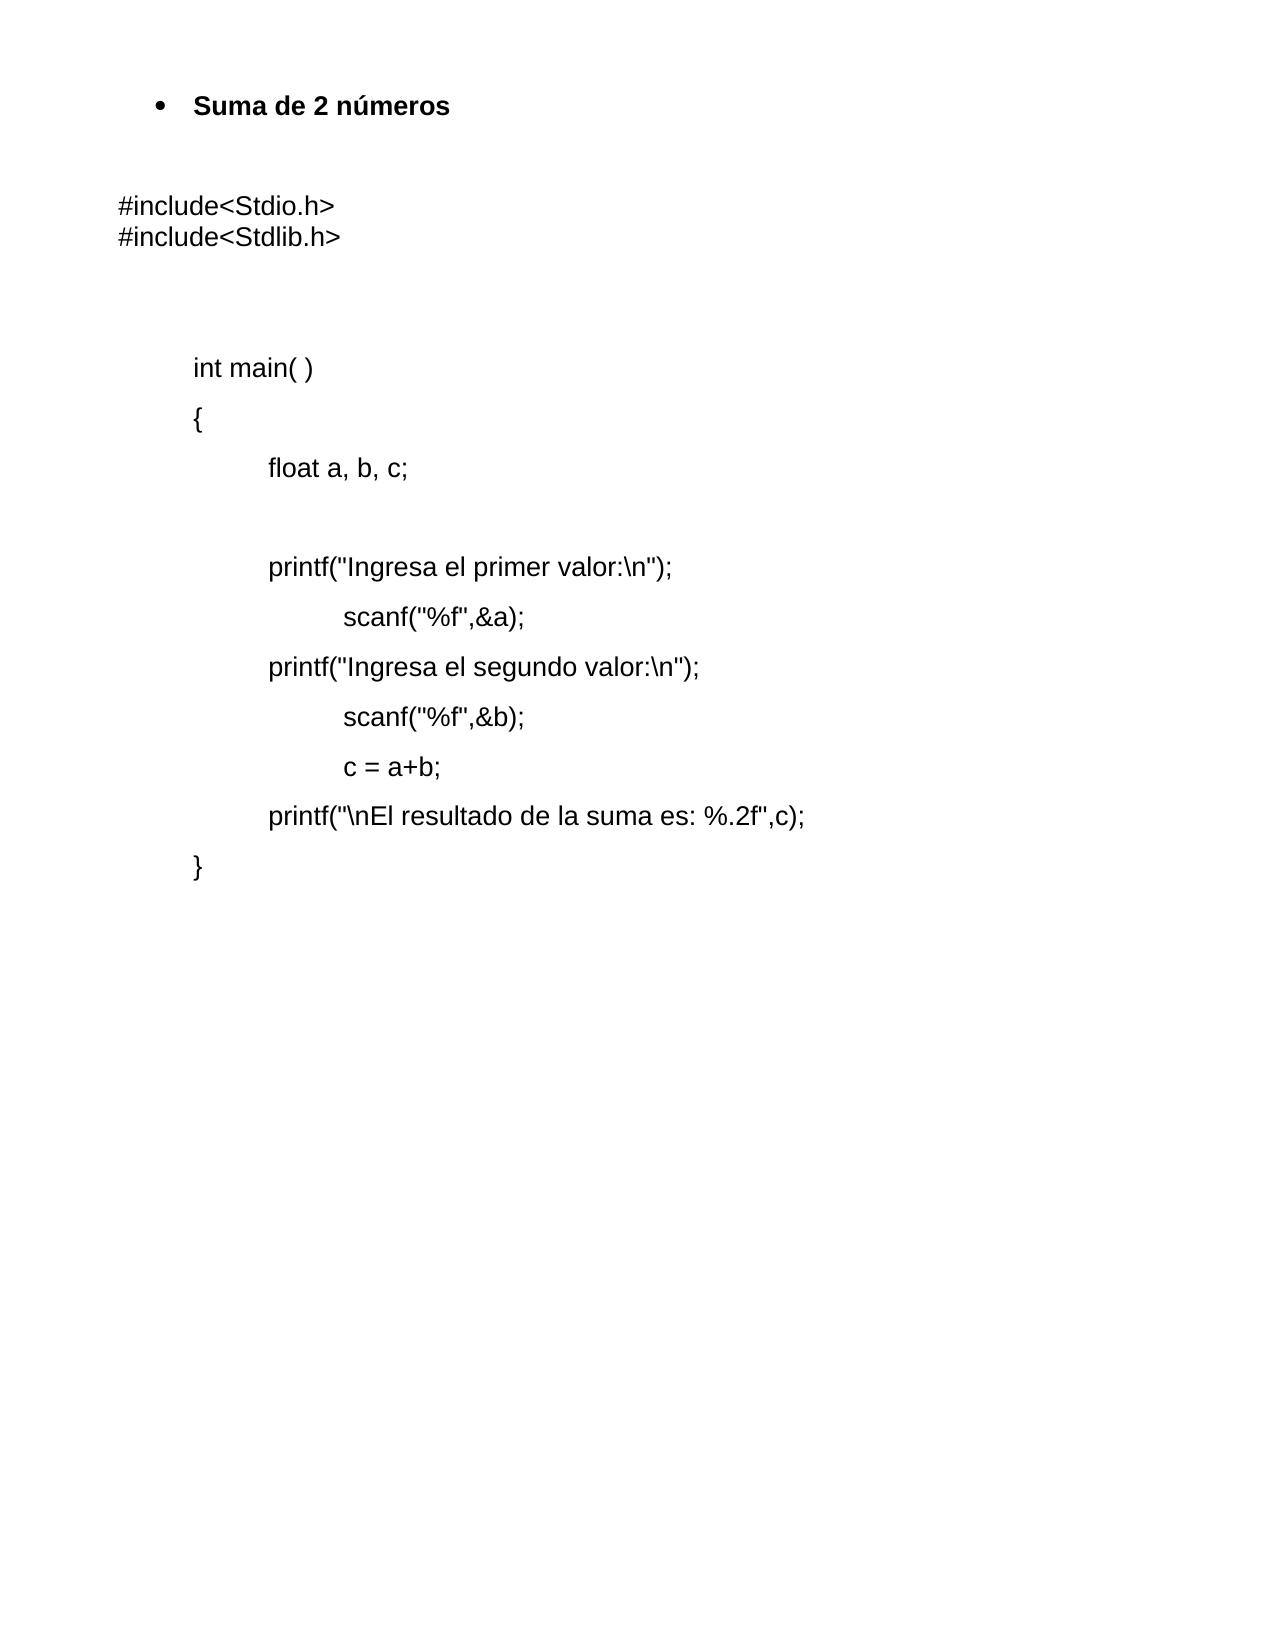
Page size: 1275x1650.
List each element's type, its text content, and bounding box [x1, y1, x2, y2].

list Suma de 2 números [156, 90, 1205, 122]
list printf("Ingresa el segundo valor:\n"); [193, 651, 1205, 682]
list { [193, 402, 1205, 433]
list scanf("%f",&b); [193, 701, 1205, 732]
list printf("Ingresa el primer valor:\n"); [193, 551, 1205, 583]
text #include<Stdio.h> [118, 190, 1205, 221]
list scanf("%f",&a); [193, 601, 1205, 632]
list float a, b, c; [193, 452, 1205, 483]
list c = a+b; [193, 751, 1205, 782]
list int main( ) [193, 352, 1205, 383]
list printf("\nEl resultado de la suma es: %.2f",c); [193, 800, 1205, 832]
text #include<Stdlib.h> [118, 221, 1205, 253]
list } [193, 850, 1205, 881]
